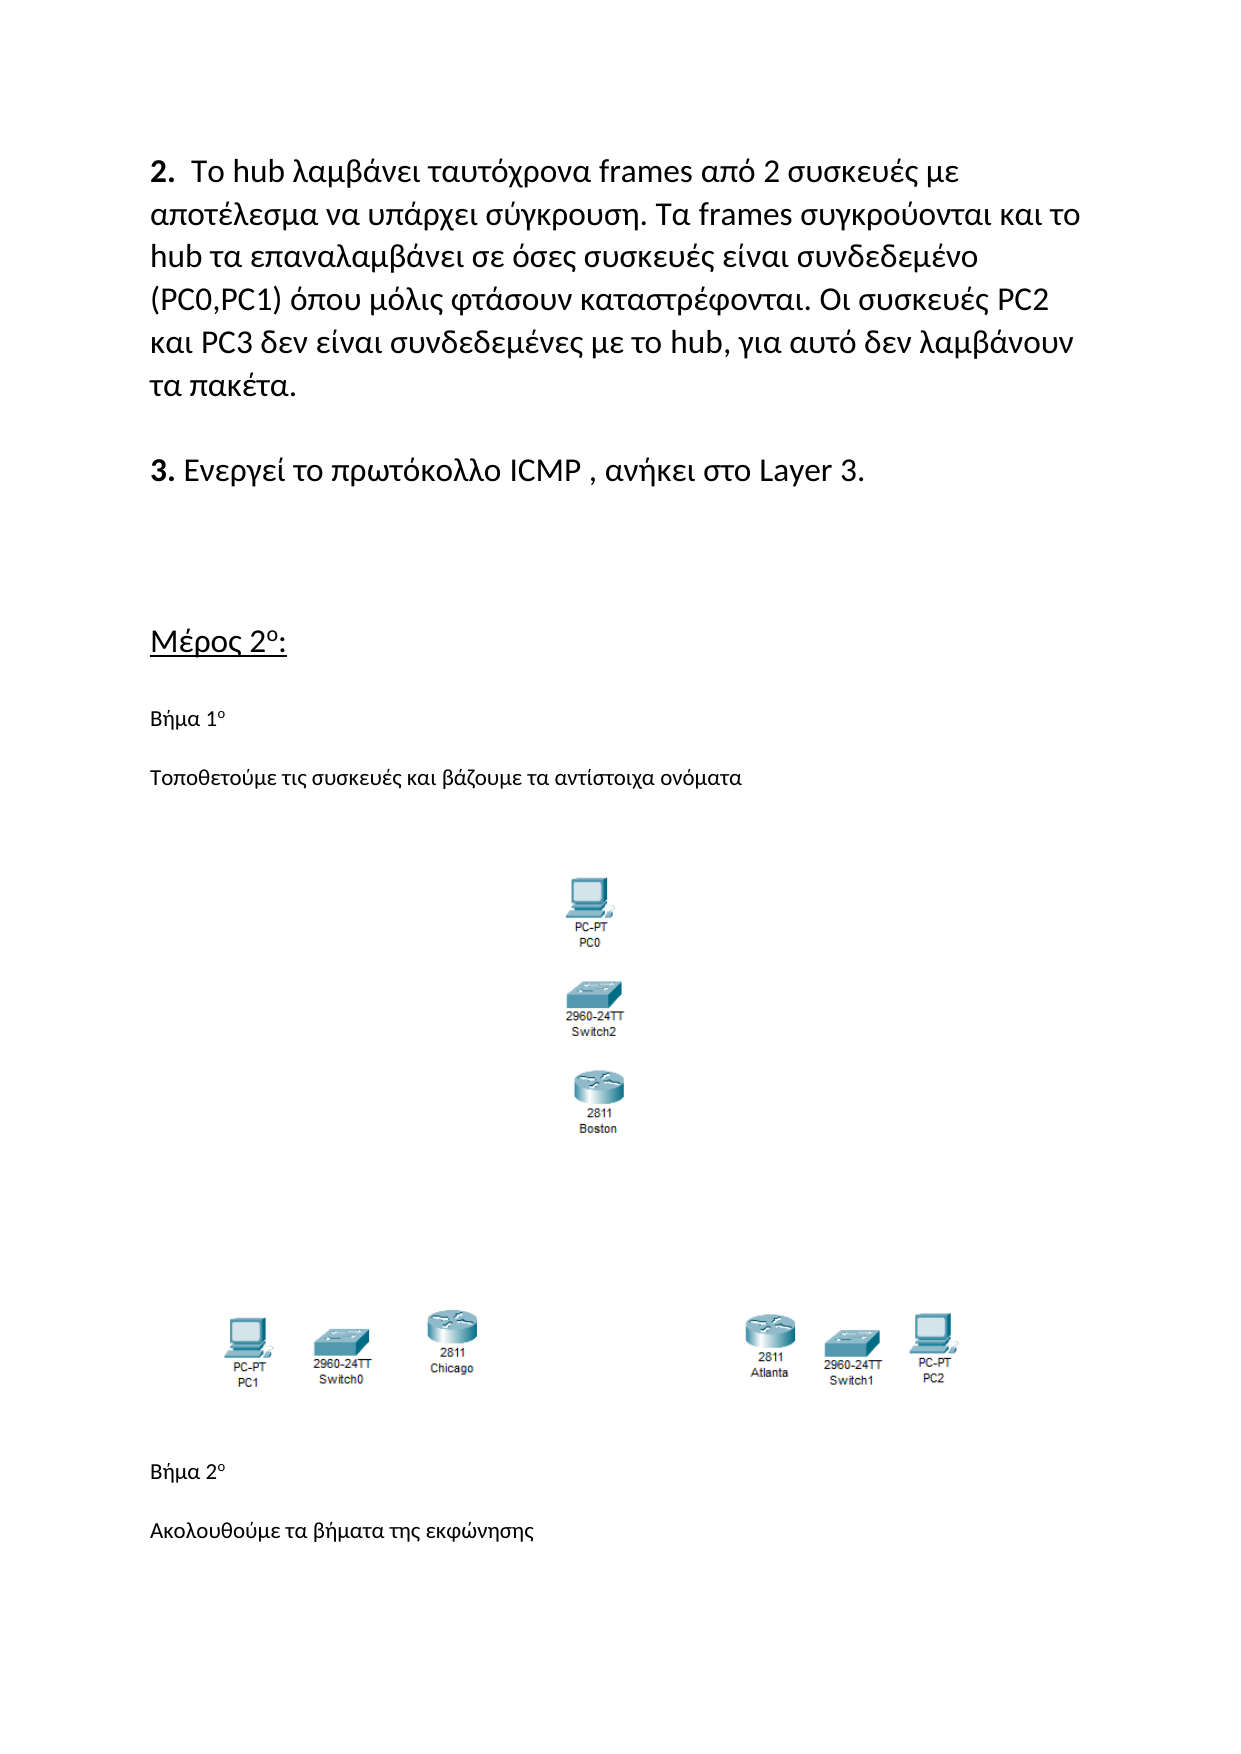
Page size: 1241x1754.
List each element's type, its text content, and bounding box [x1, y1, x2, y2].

text Packet Tracer ΘΕΟΔΩΡΑ ΔΟΡΙΖΑ , Π20244 Μέρος 1ο: Βήμα 1: Ανοίγουμε τον packet tracer Βήμα 2: Βρίσκουμε τις κατάλληλες συσκευές Router (δρομολογητής) Switch (μεταγωγός) Hub (συγκεντρωτής) Βήμα 3: Τοποθετούμε τέσσερις κόμβους Generic Βήμα 4: Προσθέτουμε 1 hub και 1 switch Βήμα 5: Δημιουργούμε τις απαραίτητες συνδέσεις μεταξύ hub και υπολογιστών αλλά και switch και υπολογιστών με καλώδιο Straight-through. Βήμα 5: Δημιουργούμε τις συνδέσεις προσθέτοντας τις διευθύνσεις IP που μας δίνονται και τις μάσκες δικτύου. Επαναλαμβάνουμε και για τους υπόλοιπους υπολογιστές Βήμα 6: Συνδέουμε hub και switch με Copper Cross -Over καλώδιο Βήμα 7: Επιβεβαίωση συνδεσιμότητας σε κατάσταση πραγματικού χρόνου Ξεκινάμε δοκιμάζοντας από τον PC0 στον PC1 Επαναλαμβάνουμε για όλους τους πιθανούς συνδυασμούς Βήμα 8: Επιλέγουμε Simulation mode Επιλέγουμε μόνο το ICMP φίλτρο Στέλνουμε την πακετάρα Τα αποτελέσματα που εμφανίστηκαν: Ερωτήσεις 1. Το πρώτο ping από το PC3 αποστέλλεται και στο PC2 αλλά στα υπόλοιπα όχι διότι υπάρχει σύγκρουση μεταξύ των frame. 2. Το hub λαμβάνει ταυτόχρονα frames από 2 συσκευές με αποτέλεσμα να υπάρχει σύγκρουση. Τα frames συγκρούονται και το hub τα επαναλαμβάνει σε όσες συσκευές είναι συνδεδεμένο (PC0,PC1) όπου μόλις φτάσουν καταστρέφονται. Οι συσκευές PC2 και PC3 δεν είναι συνδεδεμένες με το hub, για αυτό δεν λαμβάνουν τα πακέτα. 3. Ενεργεί το πρωτόκολλο ICMP , ανήκει στο Layer 3. Μέρος 2ο: Βήμα 1ο Τοποθετούμε τις συσκευές και βάζουμε τα αντίστοιχα ονόματα Βήμα 2ο Ακολουθούμε τα βήματα της εκφώνησης Βήμα 3ο Συνδέουμε τους υπολογιστές με το αντίστοιχο switch και το switch με το αντίστοιχο router, με καλώδιο Copper Straight-Through. Συνδέουμε τους δρομολογητές μεταξύ τους με καλώδιο Serial DCE Βήμα 5ο Δίνουμε τις διευθύνσεις που μας δίνονται στις συσκευές. Ξεκινάμε με τους hosts Επαναλαμβάνουμε την διαδικασία για PC1 και PC2 Συνεχίζουμε με τους δρομολογητές Επαναλαμβάνουμε για δρομολογητές Boston και Atlanda Οι συνδέσεις είναι πλεον ενεργές Ελέγχουμε τις συνδέσεις από κάθε host στο Default gateway αλλά και μεταξύ γειτονικών δρομολογητών: Βήμα 6ο Χρησιμοποιώντας τις οδηγίες, δημιουργούμε το routing table στους δρομολογητές Εκτελώντας την εντολή ping στους υπολογιστές έχουμε τα παρακάτω αποτελέσματα Βήμα 7ο Σε όλους τους δρομολογητές αφαιρούμε τις IP στο static routing table Στην συνέχεια, στο RIP, προσθέτουμε τα δίκτυα που είναι συνδεδεμένα Επαναλαμβάνουμε για κάθε δρομολογητή Τέλος ,κάνουμε ping από κάθε υπολογιστή στους υπόλοιπους [150, 1427, 1090, 1603]
text Packet Tracer ΘΕΟΔΩΡΑ ΔΟΡΙΖΑ , Π20244 Μέρος 1ο: Βήμα 1: Ανοίγουμε τον packet tracer Βήμα 2: Βρίσκουμε τις κατάλληλες συσκευές Router (δρομολογητής) Switch (μεταγωγός) Hub (συγκεντρωτής) Βήμα 3: Τοποθετούμε τέσσερις κόμβους Generic Βήμα 4: Προσθέτουμε 1 hub και 1 switch Βήμα 5: Δημιουργούμε τις απαραίτητες συνδέσεις μεταξύ hub και υπολογιστών αλλά και switch και υπολογιστών με καλώδιο Straight-through. Βήμα 5: Δημιουργούμε τις συνδέσεις προσθέτοντας τις διευθύνσεις IP που μας δίνονται και τις μάσκες δικτύου. Επαναλαμβάνουμε και για τους υπόλοιπους υπολογιστές Βήμα 6: Συνδέουμε hub και switch με Copper Cross -Over καλώδιο Βήμα 7: Επιβεβαίωση συνδεσιμότητας σε κατάσταση πραγματικού χρόνου Ξεκινάμε δοκιμάζοντας από τον PC0 στον PC1 Επαναλαμβάνουμε για όλους τους πιθανούς συνδυασμούς Βήμα 8: Επιλέγουμε Simulation mode Επιλέγουμε μόνο το ICMP φίλτρο Στέλνουμε την πακετάρα Τα αποτελέσματα που εμφανίστηκαν: Ερωτήσεις 1. Το πρώτο ping από το PC3 αποστέλλεται και στο PC2 αλλά στα υπόλοιπα όχι διότι υπάρχει σύγκρουση μεταξύ των frame. 2. Το hub λαμβάνει ταυτόχρονα frames από 2 συσκευές με αποτέλεσμα να υπάρχει σύγκρουση. Τα frames συγκρούονται και το hub τα επαναλαμβάνει σε όσες συσκευές είναι συνδεδεμένο (PC0,PC1) όπου μόλις φτάσουν καταστρέφονται. Οι συσκευές PC2 και PC3 δεν είναι συνδεδεμένες με το hub, για αυτό δεν λαμβάνουν τα πακέτα. 3. Ενεργεί το πρωτόκολλο ICMP , ανήκει στο Layer 3. Μέρος 2ο: Βήμα 1ο Τοποθετούμε τις συσκευές και βάζουμε τα αντίστοιχα ονόματα Βήμα 2ο Ακολουθούμε τα βήματα της εκφώνησης Βήμα 3ο Συνδέουμε τους υπολογιστές με το αντίστοιχο switch και το switch με το αντίστοιχο router, με καλώδιο Copper Straight-Through. Συνδέουμε τους δρομολογητές μεταξύ τους με καλώδιο Serial DCE Βήμα 5ο Δίνουμε τις διευθύνσεις που μας δίνονται στις συσκευές. Ξεκινάμε με τους hosts Επαναλαμβάνουμε την διαδικασία για PC1 και PC2 Συνεχίζουμε με τους δρομολογητές Επαναλαμβάνουμε για δρομολογητές Boston και Atlanda Οι συνδέσεις είναι πλεον ενεργές Ελέγχουμε τις συνδέσεις από κάθε host στο Default gateway αλλά και μεταξύ γειτονικών δρομολογητών: Βήμα 6ο Χρησιμοποιώντας τις οδηγίες, δημιουργούμε το routing table στους δρομολογητές Εκτελώντας την εντολή ping στους υπολογιστές έχουμε τα παρακάτω αποτελέσματα Βήμα 7ο Σε όλους τους δρομολογητές αφαιρούμε τις IP στο static routing table Στην συνέχεια, στο RIP, προσθέτουμε τα δίκτυα που είναι συνδεδεμένα Επαναλαμβάνουμε για κάθε δρομολογητή Τέλος ,κάνουμε ping από κάθε υπολογιστή στους υπόλοιπους [150, 150, 1090, 822]
